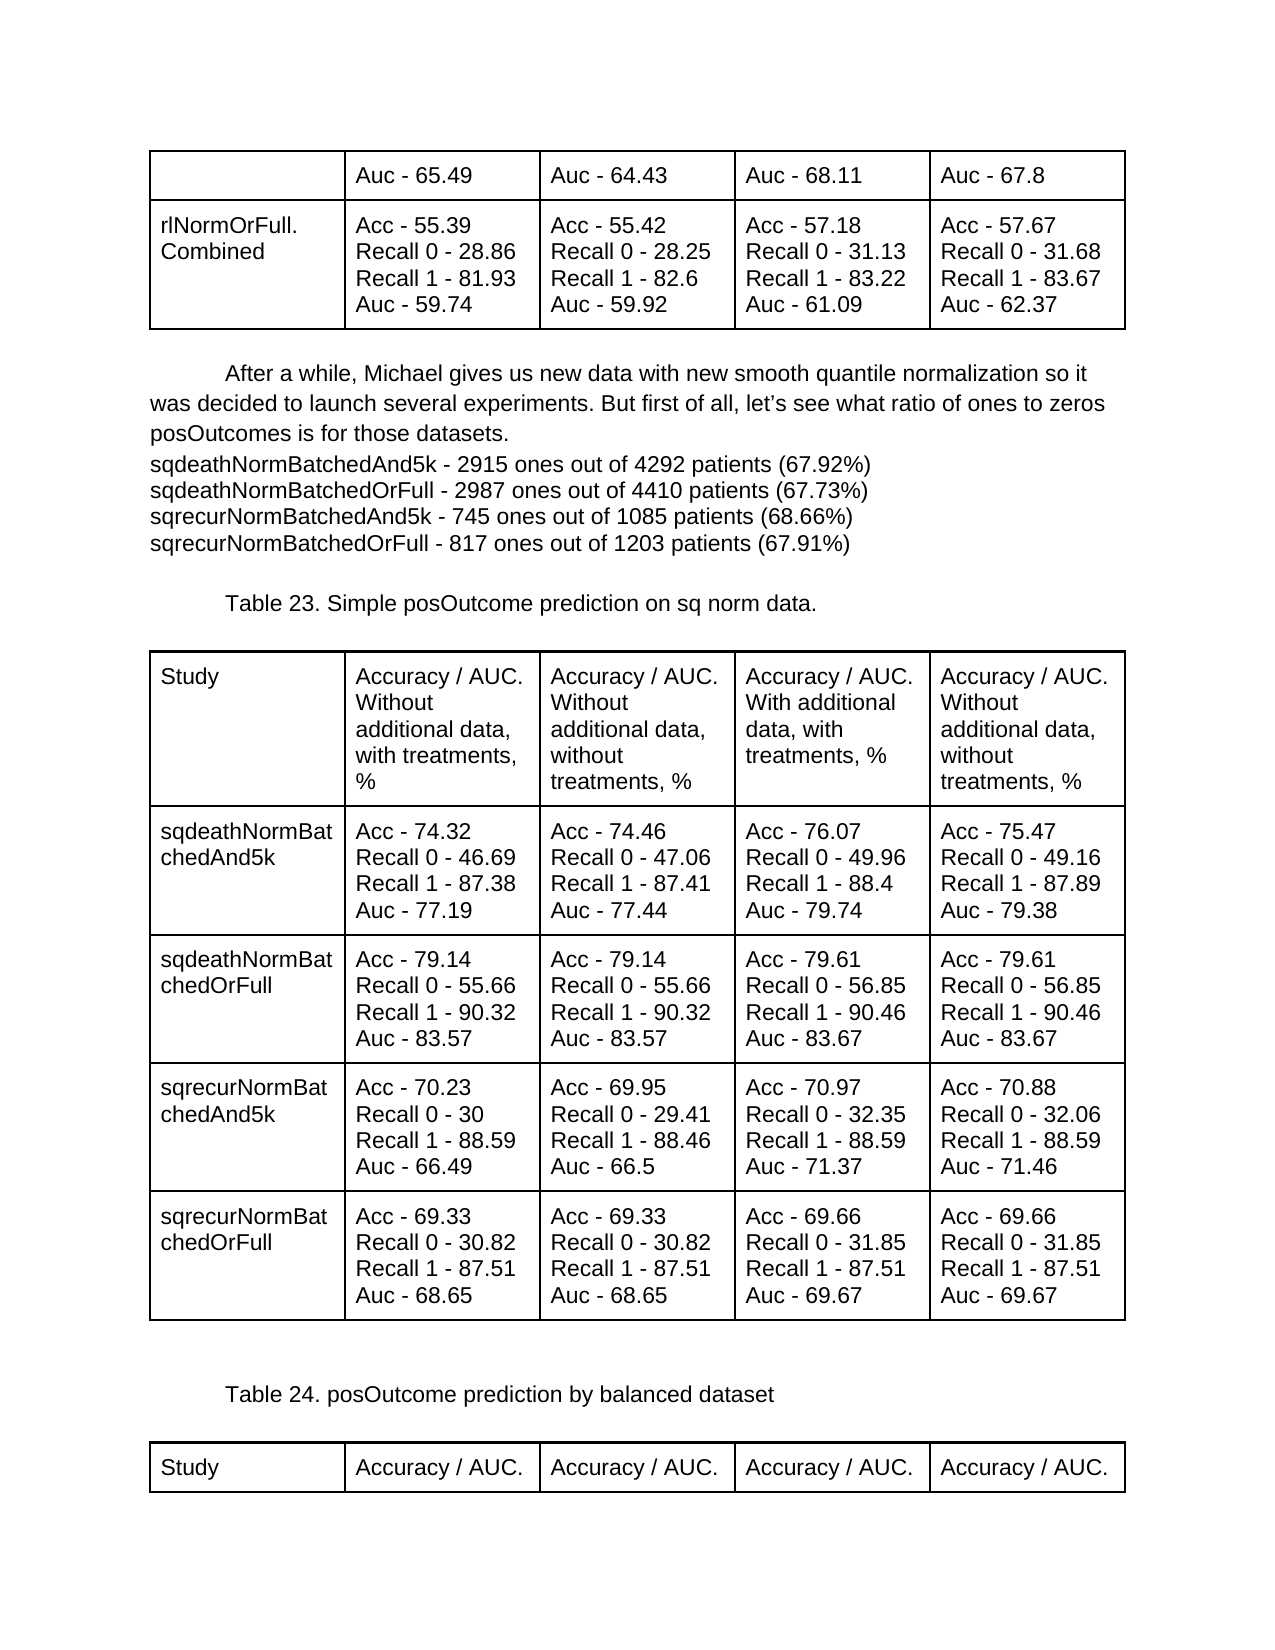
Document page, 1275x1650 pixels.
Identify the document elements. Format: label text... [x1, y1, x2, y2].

table_cell sqdeathNormBatchedAnd5k [151, 807, 344, 933]
table_cell Auc - 68.11 [736, 152, 929, 199]
text sqrecurNormBatchedAnd5k - 745 ones out of 1085 patients (68.66%) [150, 503, 1125, 529]
table_cell Acc - 57.18 Recall 0 - 31.13 Recall 1 - 83.22 Auc - 61.09 [736, 201, 929, 328]
table_cell Acc - 70.97 Recall 0 - 32.35 Recall 1 - 88.59 Auc - 71.37 [736, 1064, 929, 1190]
table_cell Acc - 79.61 Recall 0 - 56.85 Recall 1 - 90.46 Auc - 83.67 [736, 936, 929, 1062]
table_cell Acc - 55.42 Recall 0 - 28.25 Recall 1 - 82.6 Auc - 59.92 [541, 201, 734, 328]
table_cell Auc - 65.49 [346, 152, 539, 199]
text sqdeathNormBatchedAnd5k - 2915 ones out of 4292 patients (67.92%) [150, 451, 1125, 477]
table_cell sqrecurNormBatchedAnd5k [151, 1064, 344, 1190]
table_header Study [151, 653, 344, 805]
table_cell Acc - 74.32 Recall 0 - 46.69 Recall 1 - 87.38 Auc - 77.19 [346, 807, 539, 933]
table_cell Acc - 69.33 Recall 0 - 30.82 Recall 1 - 87.51 Auc - 68.65 [541, 1192, 734, 1318]
table_header Accuracy / AUC. [346, 1444, 539, 1491]
text sqrecurNormBatchedOrFull - 817 ones out of 1203 patients (67.91%) [150, 529, 1125, 556]
text After a while, Michael gives us new data with new smooth quantile normalization so it was decided to launch several experiments. But first of all, let’s see what ratio of ones to zeros posOutcomes is for those datasets. [150, 360, 1125, 447]
table_cell Acc - 74.46 Recall 0 - 47.06 Recall 1 - 87.41 Auc - 77.44 [541, 807, 734, 933]
table_header Accuracy / AUC. Without additional data, with treatments, % [346, 653, 539, 805]
table_cell Auc - 64.43 [541, 152, 734, 199]
table_header Accuracy / AUC. Without additional data, without treatments, % [541, 653, 734, 805]
table_cell Auc - 67.8 [931, 152, 1124, 199]
table_cell Acc - 57.67 Recall 0 - 31.68 Recall 1 - 83.67 Auc - 62.37 [931, 201, 1124, 328]
table_header Accuracy / AUC. Without additional data, without treatments, % [931, 653, 1124, 805]
table_cell Acc - 79.14 Recall 0 - 55.66 Recall 1 - 90.32 Auc - 83.57 [346, 936, 539, 1062]
text Table 24. posOutcome prediction by balanced dataset [150, 1381, 1125, 1407]
table_cell rlNormOrFull. Combined [151, 201, 344, 328]
table_header Accuracy / AUC. [931, 1444, 1124, 1491]
table_cell Acc - 76.07 Recall 0 - 49.96 Recall 1 - 88.4 Auc - 79.74 [736, 807, 929, 933]
table_header Accuracy / AUC. [736, 1444, 929, 1491]
table_cell Acc - 55.39 Recall 0 - 28.86 Recall 1 - 81.93 Auc - 59.74 [346, 201, 539, 328]
table_cell Acc - 69.95 Recall 0 - 29.41 Recall 1 - 88.46 Auc - 66.5 [541, 1064, 734, 1190]
table_header Accuracy / AUC. [541, 1444, 734, 1491]
table_header Accuracy / AUC. With additional data, with treatments, % [736, 653, 929, 805]
table_cell Acc - 75.47 Recall 0 - 49.16 Recall 1 - 87.89 Auc - 79.38 [931, 807, 1124, 933]
table_cell [151, 152, 344, 199]
table_cell sqrecurNormBatchedOrFull [151, 1192, 344, 1318]
text Table 23. Simple posOutcome prediction on sq norm data. [150, 590, 1125, 616]
table_cell Acc - 70.23 Recall 0 - 30 Recall 1 - 88.59 Auc - 66.49 [346, 1064, 539, 1190]
table_cell Acc - 69.66 Recall 0 - 31.85 Recall 1 - 87.51 Auc - 69.67 [736, 1192, 929, 1318]
table_cell Acc - 69.66 Recall 0 - 31.85 Recall 1 - 87.51 Auc - 69.67 [931, 1192, 1124, 1318]
table_cell sqdeathNormBatchedOrFull [151, 936, 344, 1062]
table_cell Acc - 70.88 Recall 0 - 32.06 Recall 1 - 88.59 Auc - 71.46 [931, 1064, 1124, 1190]
text sqdeathNormBatchedOrFull - 2987 ones out of 4410 patients (67.73%) [150, 477, 1125, 503]
table_cell Acc - 79.14 Recall 0 - 55.66 Recall 1 - 90.32 Auc - 83.57 [541, 936, 734, 1062]
table_header Study [151, 1444, 344, 1491]
table_cell Acc - 79.61 Recall 0 - 56.85 Recall 1 - 90.46 Auc - 83.67 [931, 936, 1124, 1062]
table_cell Acc - 69.33 Recall 0 - 30.82 Recall 1 - 87.51 Auc - 68.65 [346, 1192, 539, 1318]
